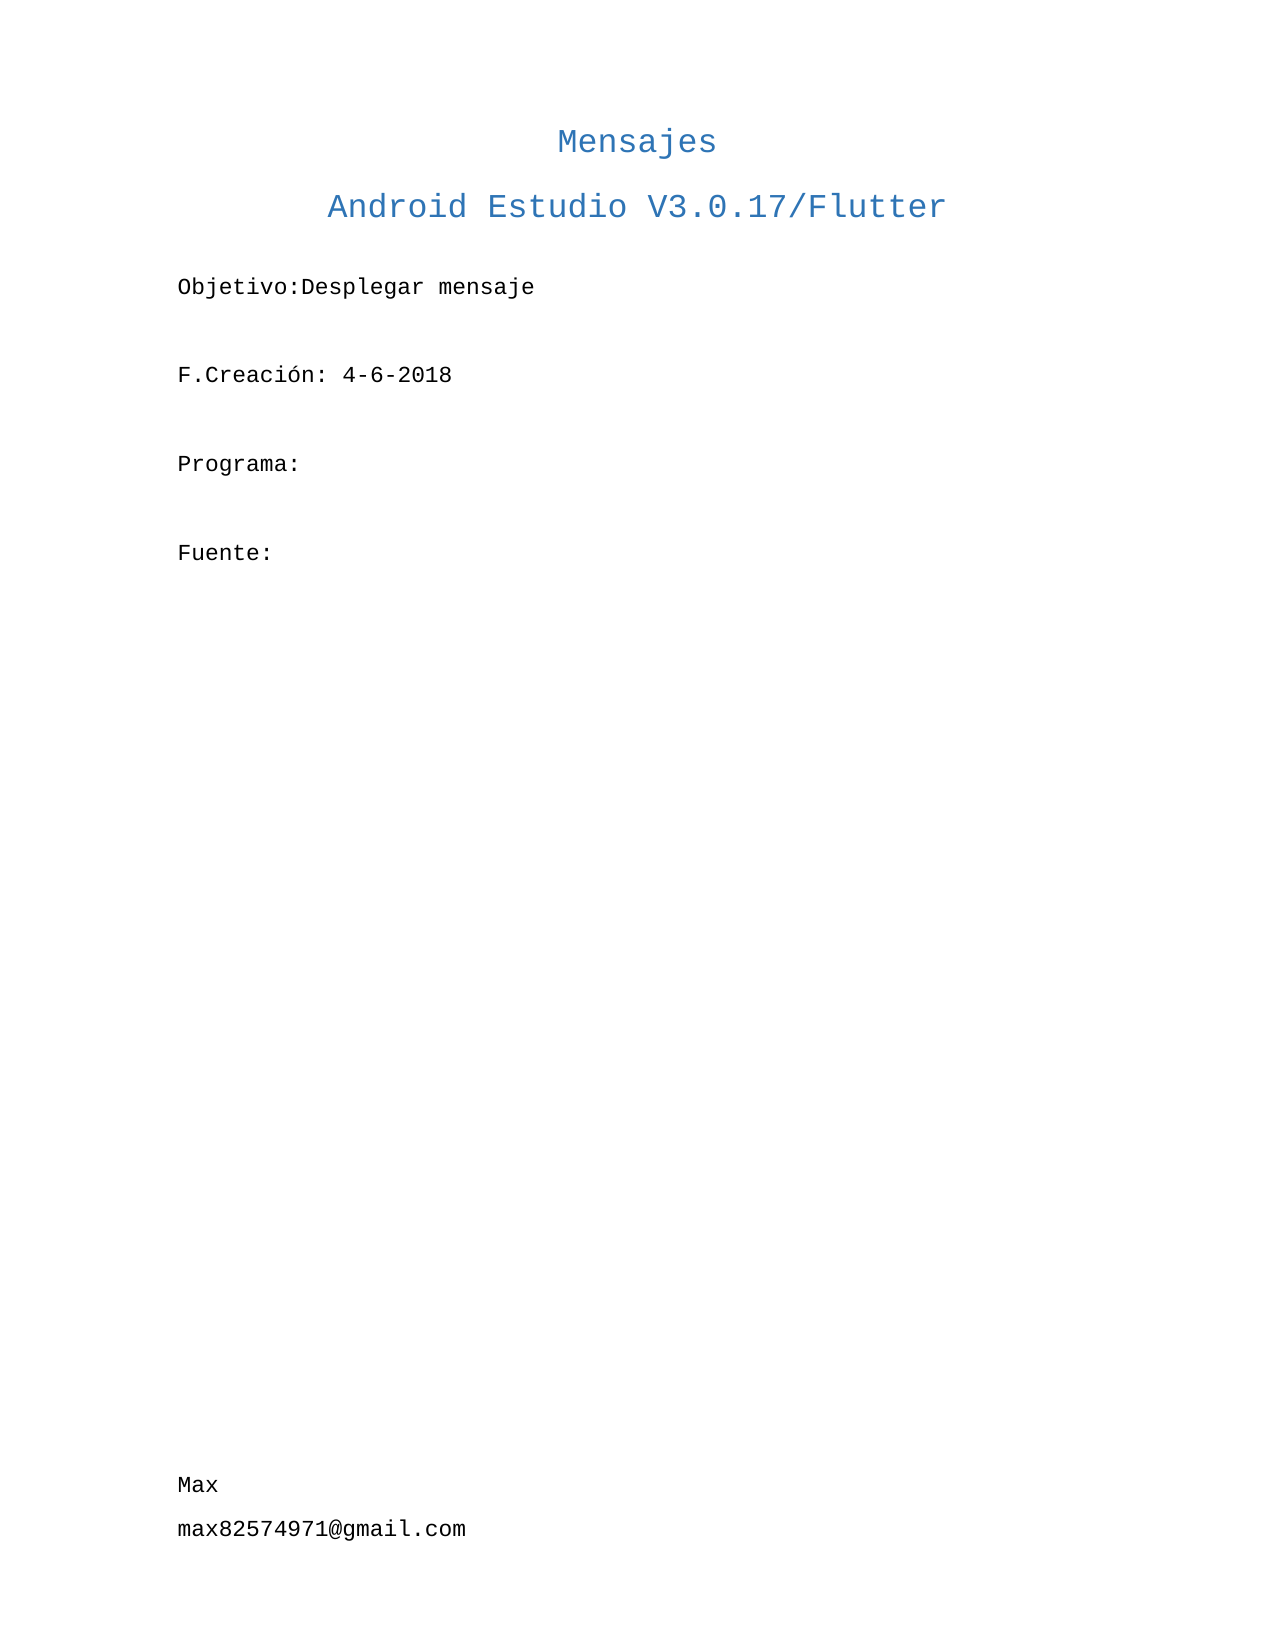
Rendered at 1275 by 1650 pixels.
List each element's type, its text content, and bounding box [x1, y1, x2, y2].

subtitle Mensajes [177, 125, 1098, 163]
text Objetivo:Desplegar mensaje [177, 275, 1098, 301]
text F.Creación: 4-6-2018 [177, 364, 1098, 390]
text max82574971@gmail.com [177, 1517, 1098, 1543]
text Max [177, 1473, 1098, 1499]
text Programa: [177, 452, 1098, 478]
text Fuente: [177, 541, 1098, 567]
subtitle Android Estudio V3.0.17/Flutter [177, 190, 1098, 228]
